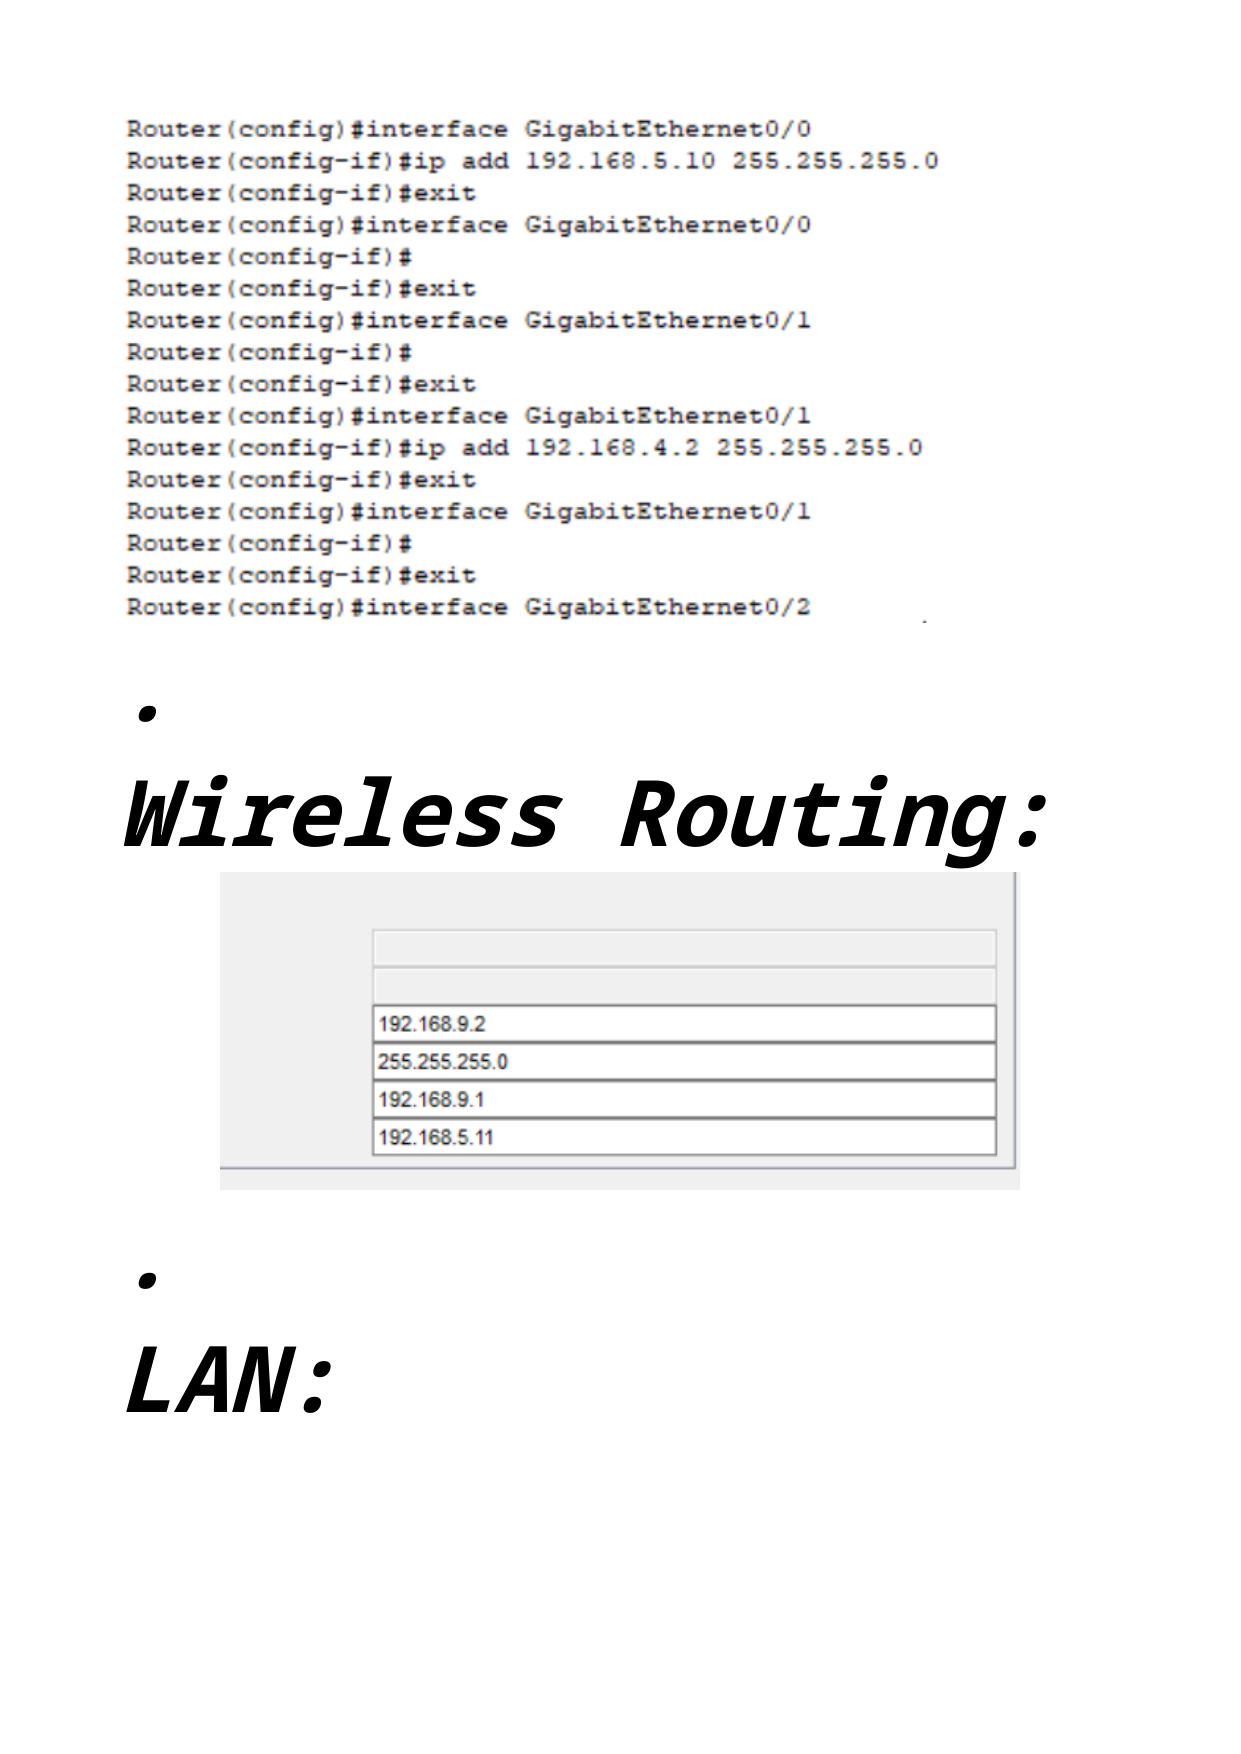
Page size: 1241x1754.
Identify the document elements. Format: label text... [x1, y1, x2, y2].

picture [220, 872, 1020, 1190]
text . [118, 873, 1122, 1315]
text LAN: [118, 1315, 1122, 1440]
text Wireless Routing: [118, 748, 1122, 873]
picture [118, 118, 1123, 623]
text . [118, 623, 1122, 748]
